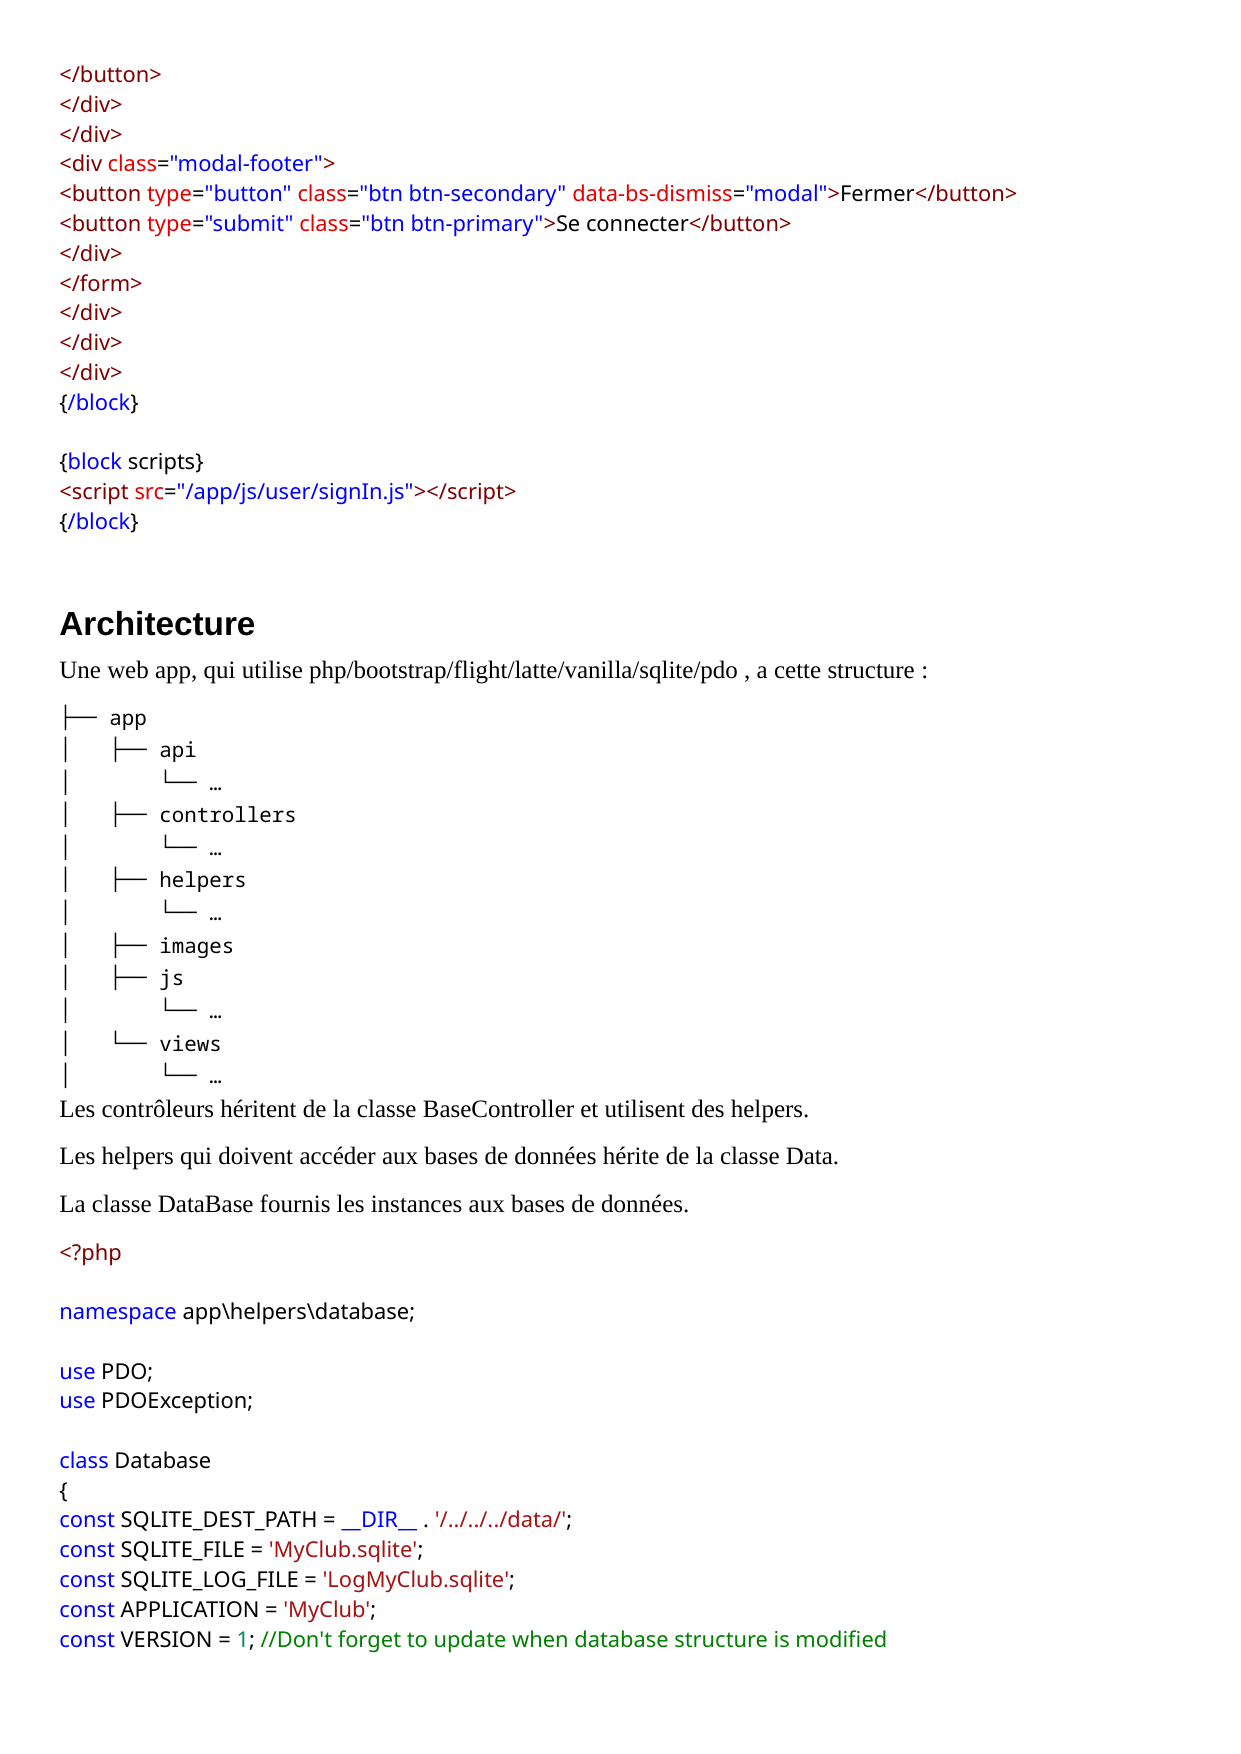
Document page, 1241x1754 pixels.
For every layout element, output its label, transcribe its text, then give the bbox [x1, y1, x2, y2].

text Les helpers qui doivent accéder aux bases de données hérite de la classe Data. [59, 1141, 1181, 1170]
text │ └── … [59, 996, 1181, 1024]
text Les contrôleurs héritent de la classe BaseController et utilisent des helpers. [59, 1094, 1181, 1123]
text {block scripts} [59, 446, 1181, 476]
text <button type="submit" class="btn btn-primary">Se connecter</button> [59, 208, 1181, 238]
text {/block} [59, 506, 1181, 536]
text </div> [59, 327, 1181, 357]
text namespace app\helpers\database; [59, 1296, 1181, 1326]
text </div> [59, 89, 1181, 119]
text │ ├── api [59, 735, 1181, 764]
text const SQLITE_DEST_PATH = __DIR__ . '/../../../data/'; [59, 1504, 1181, 1534]
text │ └── views [59, 1029, 1181, 1057]
text class Database [59, 1445, 1181, 1475]
text use PDO; [59, 1356, 1181, 1385]
text <script src="/app/js/user/signIn.js"></script> [59, 476, 1181, 506]
subtitle Architecture [59, 604, 1181, 642]
text <?php [59, 1237, 1181, 1266]
text const VERSION = 1; //Don't forget to update when database structure is modified [59, 1624, 1181, 1653]
text {/block} [59, 387, 1181, 417]
text │ ├── js [59, 963, 1181, 992]
text </div> [59, 238, 1181, 268]
text </div> [59, 119, 1181, 148]
text const APPLICATION = 'MyClub'; [59, 1594, 1181, 1624]
text const SQLITE_FILE = 'MyClub.sqlite'; [59, 1534, 1181, 1564]
text │ ├── helpers [59, 866, 1181, 894]
text │ └── … [59, 833, 1181, 861]
text │ └── … [59, 1061, 1181, 1090]
text </div> [59, 357, 1181, 387]
text │ └── … [59, 768, 1181, 796]
text Une web app, qui utilise php/bootstrap/flight/latte/vanilla/sqlite/pdo , a cette structure : [59, 655, 1181, 684]
text { [59, 1475, 1181, 1504]
text const SQLITE_LOG_FILE = 'LogMyClub.sqlite'; [59, 1564, 1181, 1594]
text │ ├── controllers [59, 800, 1181, 829]
text La classe DataBase fournis les instances aux bases de données. [59, 1189, 1181, 1218]
text <button type="button" class="btn btn-secondary" data-bs-dismiss="modal">Fermer</button> [59, 178, 1181, 208]
text use PDOException; [59, 1385, 1181, 1415]
text </button> [59, 59, 1181, 89]
text │ ├── images [59, 931, 1181, 959]
text <div class="modal-footer"> [59, 148, 1181, 178]
text │ └── … [59, 898, 1181, 927]
text </form> [59, 268, 1181, 297]
text </div> [59, 297, 1181, 327]
text ├── app [59, 703, 1181, 731]
